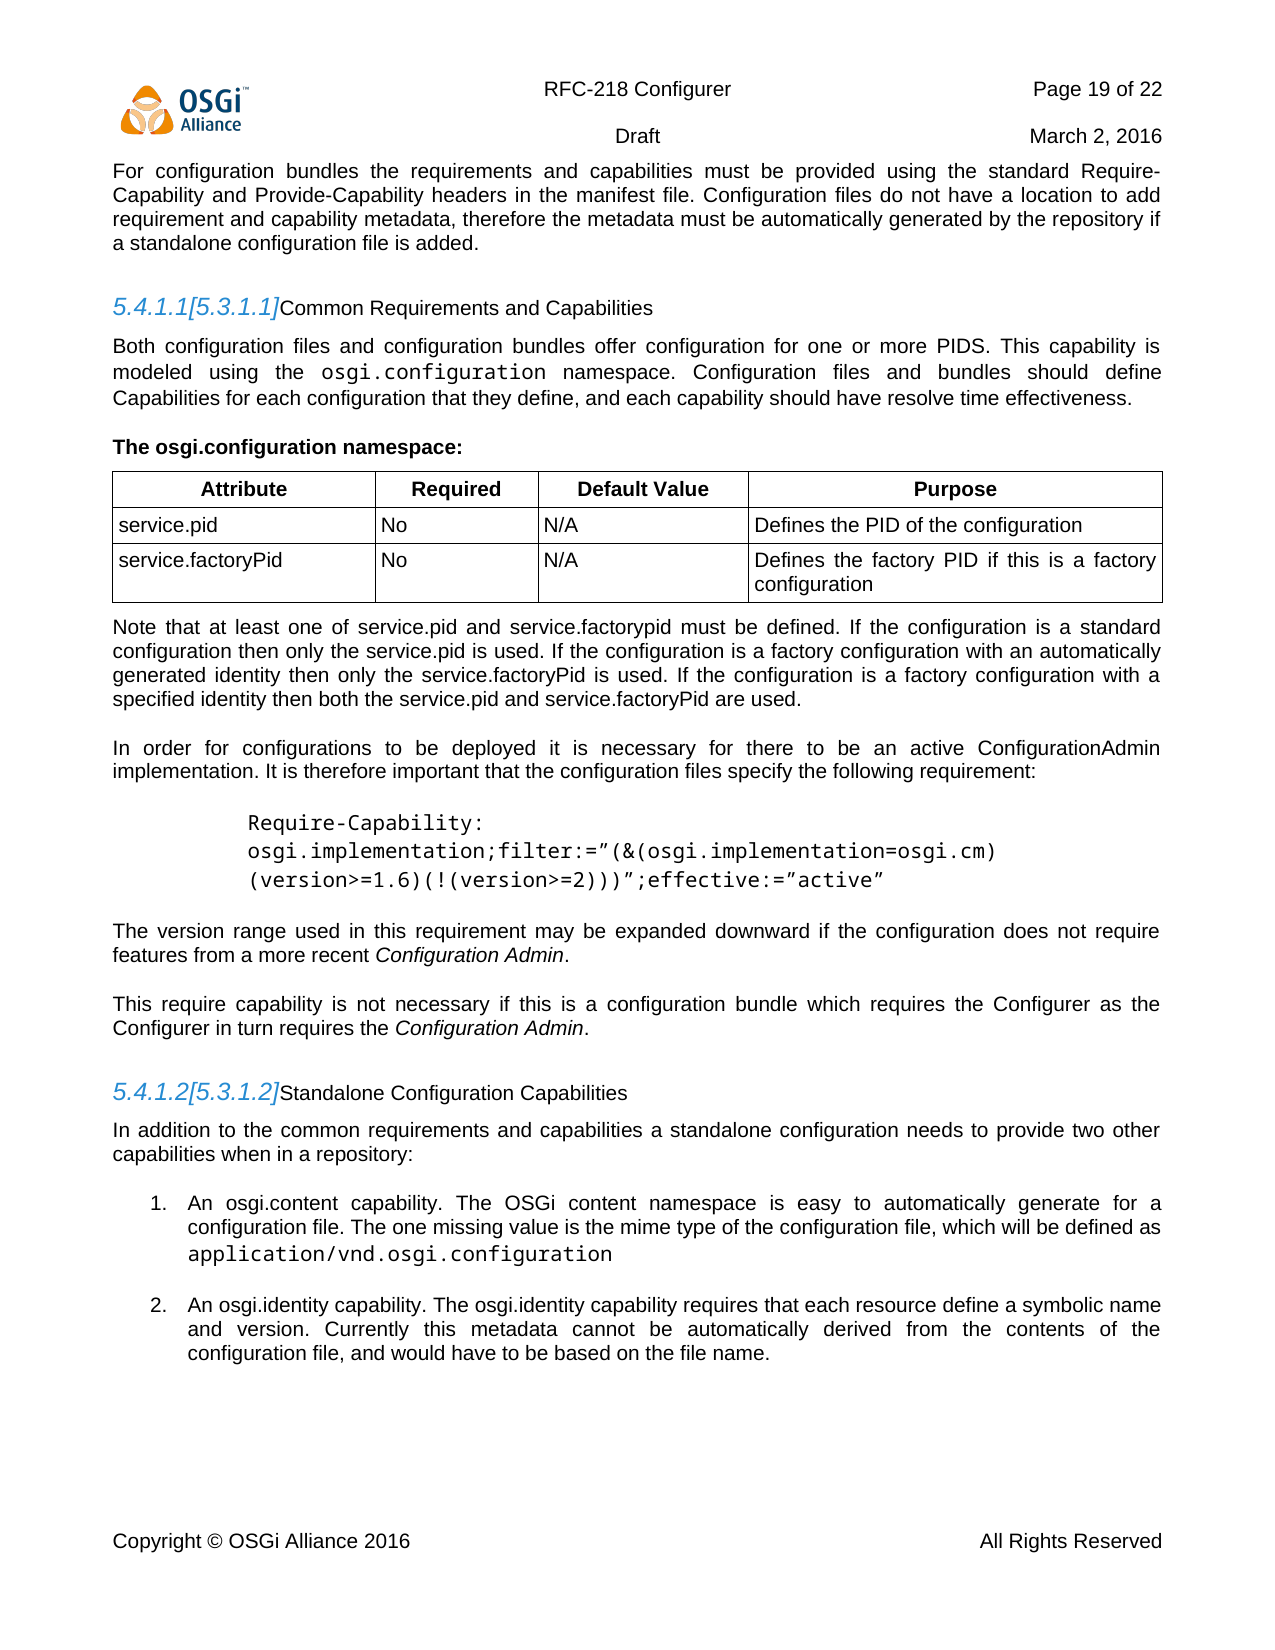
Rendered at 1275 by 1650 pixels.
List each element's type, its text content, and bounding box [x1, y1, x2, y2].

text Require-Capability: osgi.implementation;filter:=”(&(osgi.implementation=osgi.cm)(version>=1.6)(!(version>=2)))”;effective:=”active” [247, 808, 1162, 893]
table_header Default Value [539, 472, 748, 507]
table_cell service.pid [113, 508, 375, 542]
text In order for configurations to be deployed it is necessary for there to be an active ConfigurationAdmin implementation. It is therefore important that the configuration files specify the following requirement: [112, 735, 1162, 783]
table_cell Defines the factory PID if this is a factory configuration [749, 544, 1162, 602]
table_header Purpose [749, 472, 1162, 507]
table_header Attribute [113, 472, 375, 507]
list An osgi.content capability. The OSGi content namespace is easy to automatically generate for a configuration file. The one missing value is the mime type of the configuration file, which will be defined as application/vnd.osgi.configuration [150, 1191, 1162, 1267]
text In addition to the common requirements and capabilities a standalone configuration needs to provide two other capabilities when in a repository: [112, 1118, 1162, 1166]
text Note that at least one of service.pid and service.factorypid must be defined. If the configuration is a standard configuration then only the service.pid is used. If the configuration is a factory configuration with an automatically generated identity then only the service.factoryPid is used. If the configuration is a factory configuration with a specified identity then both the service.pid and service.factoryPid are used. [112, 614, 1162, 710]
table_header Required [376, 472, 538, 507]
text This require capability is not necessary if this is a configuration bundle which requires the Configurer as the Configurer in turn requires the Configuration Admin. [112, 991, 1162, 1039]
table_cell N/A [539, 544, 748, 602]
table_cell N/A [539, 508, 748, 542]
table_cell No [376, 508, 538, 542]
text The version range used in this requirement may be expanded downward if the configuration does not require features from a more recent Configuration Admin. [112, 918, 1162, 966]
list An osgi.identity capability. The osgi.identity capability requires that each resource define a symbolic name and version. Currently this metadata cannot be automatically derived from the contents of the configuration file, and would have to be based on the file name. [150, 1292, 1162, 1364]
subtitle Standalone Configuration Capabilities [112, 1077, 1162, 1106]
text The osgi.configuration namespace: [112, 435, 1162, 459]
text Both configuration files and configuration bundles offer configuration for one or more PIDS. This capability is modeled using the osgi.configuration namespace. Configuration files and bundles should define Capabilities for each configuration that they define, and each capability should have resolve time effectiveness. [112, 333, 1162, 410]
text For configuration bundles the requirements and capabilities must be provided using the standard Require-Capability and Provide-Capability headers in the manifest file. Configuration files do not have a location to add requirement and capability metadata, therefore the metadata must be automatically generated by the repository if a standalone configuration file is added. [112, 159, 1162, 255]
picture [113, 78, 257, 142]
table_cell service.factoryPid [113, 544, 375, 602]
table_cell Defines the PID of the configuration [749, 508, 1162, 542]
table_cell No [376, 544, 538, 602]
subtitle Common Requirements and Capabilities [112, 292, 1162, 321]
